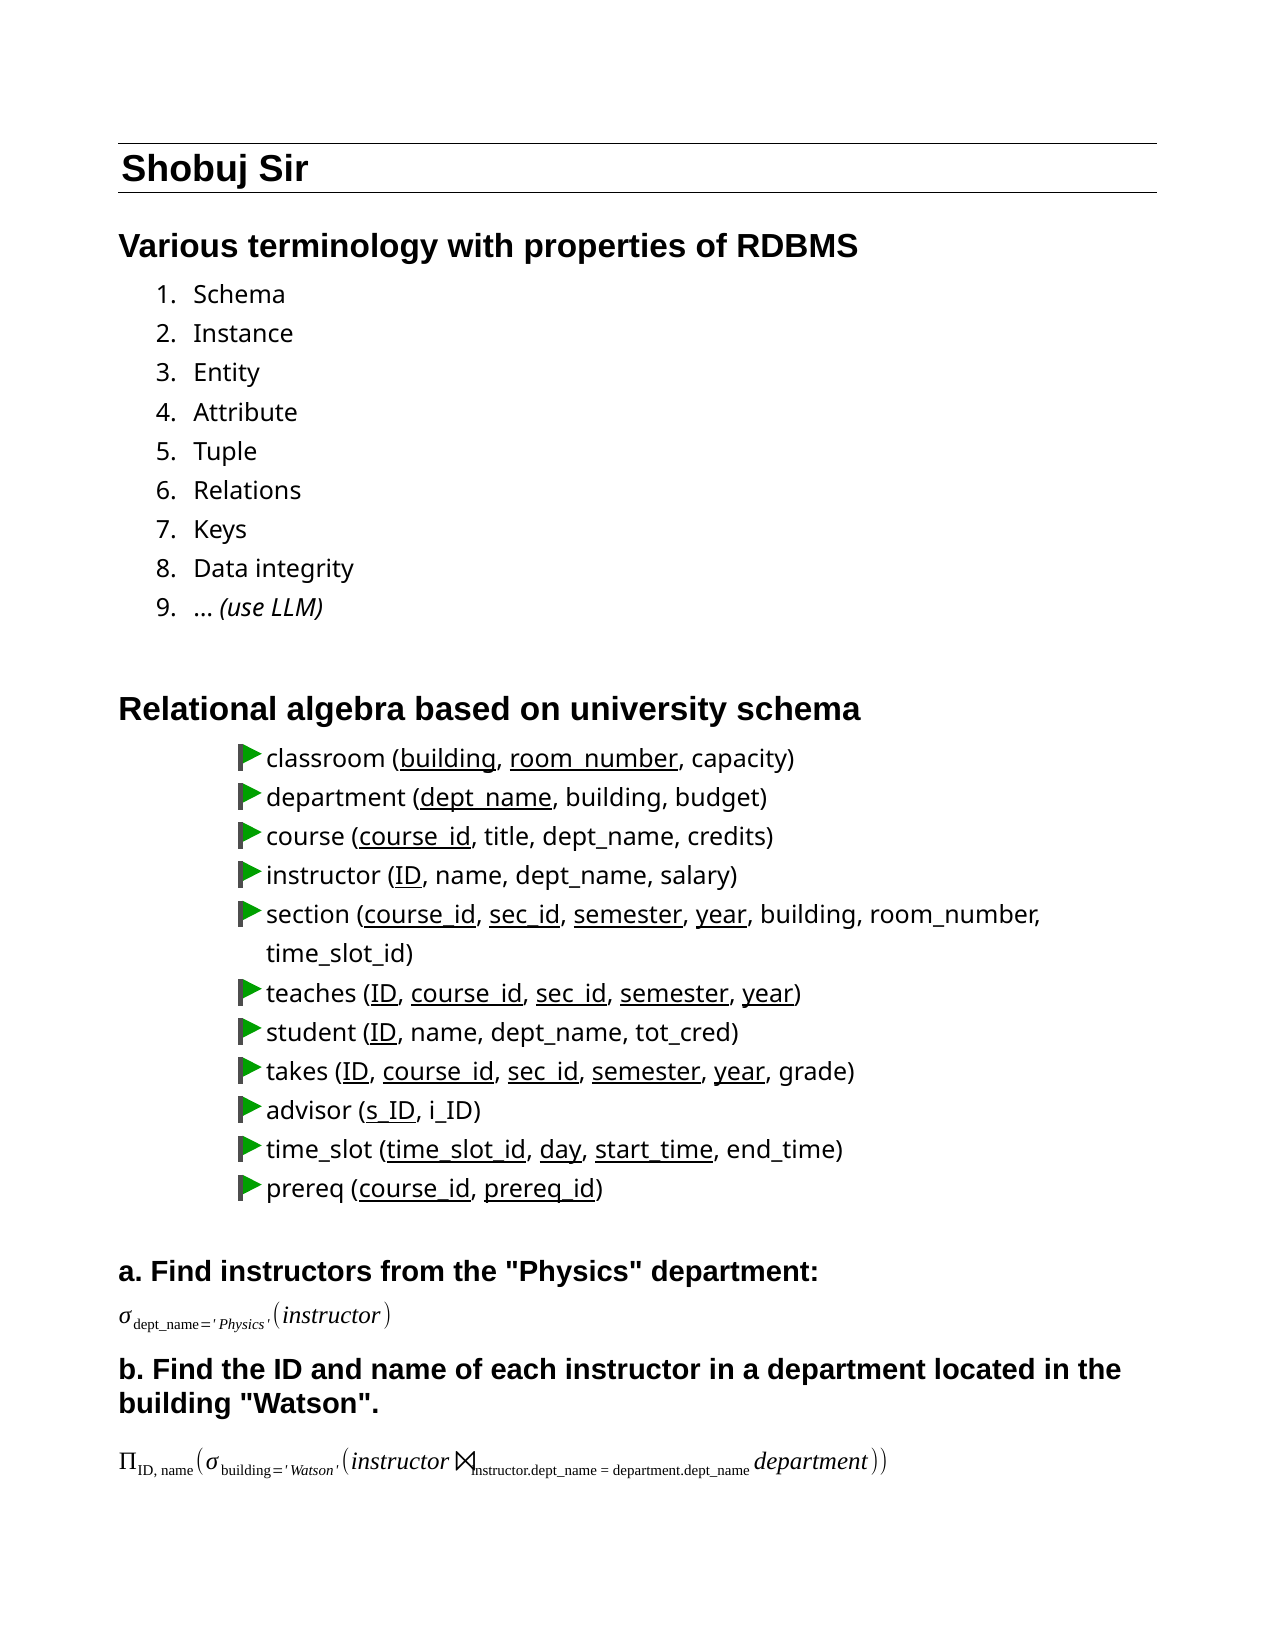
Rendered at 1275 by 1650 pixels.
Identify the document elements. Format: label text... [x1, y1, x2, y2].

list teaches (ID, course_id, sec_id, semester, year) [236, 975, 1157, 1009]
list … (use LLM) [156, 590, 1157, 624]
list student (ID, name, dept_name, tot_cred) [236, 1014, 1157, 1048]
list prereq (course_id, prereq_id) [236, 1171, 1157, 1205]
list department (dept_name, building, budget) [236, 779, 1157, 813]
list Data integrity [156, 551, 1157, 585]
list course (course_id, title, dept_name, credits) [236, 818, 1157, 853]
list Relations [156, 473, 1157, 507]
list Tuple [156, 433, 1157, 467]
list instructor (ID, name, dept_name, salary) [236, 858, 1157, 892]
list advisor (s_ID, i_ID) [236, 1093, 1157, 1127]
list section (course_id, sec_id, semester, year, building, room_number, time_slot_id) [236, 897, 1157, 970]
list Keys [156, 512, 1157, 546]
subtitle b. Find the ID and name of each instructor in a department located in the building "Watson". [118, 1352, 1157, 1419]
list Instance [156, 316, 1157, 350]
subtitle Various terminology with properties of RDBMS [118, 226, 1157, 264]
list time_slot (time_slot_id, day, start_time, end_time) [236, 1132, 1157, 1166]
list takes (ID, course_id, sec_id, semester, year, grade) [236, 1053, 1157, 1088]
subtitle Shobuj Sir [118, 144, 1157, 192]
list Schema [156, 277, 1157, 311]
list Attribute [156, 394, 1157, 428]
list Entity [156, 355, 1157, 389]
subtitle a. Find instructors from the "Physics" department: [118, 1254, 1157, 1288]
list classroom (building, room_number, capacity) [236, 740, 1157, 774]
subtitle Relational algebra based on university schema [118, 689, 1157, 728]
